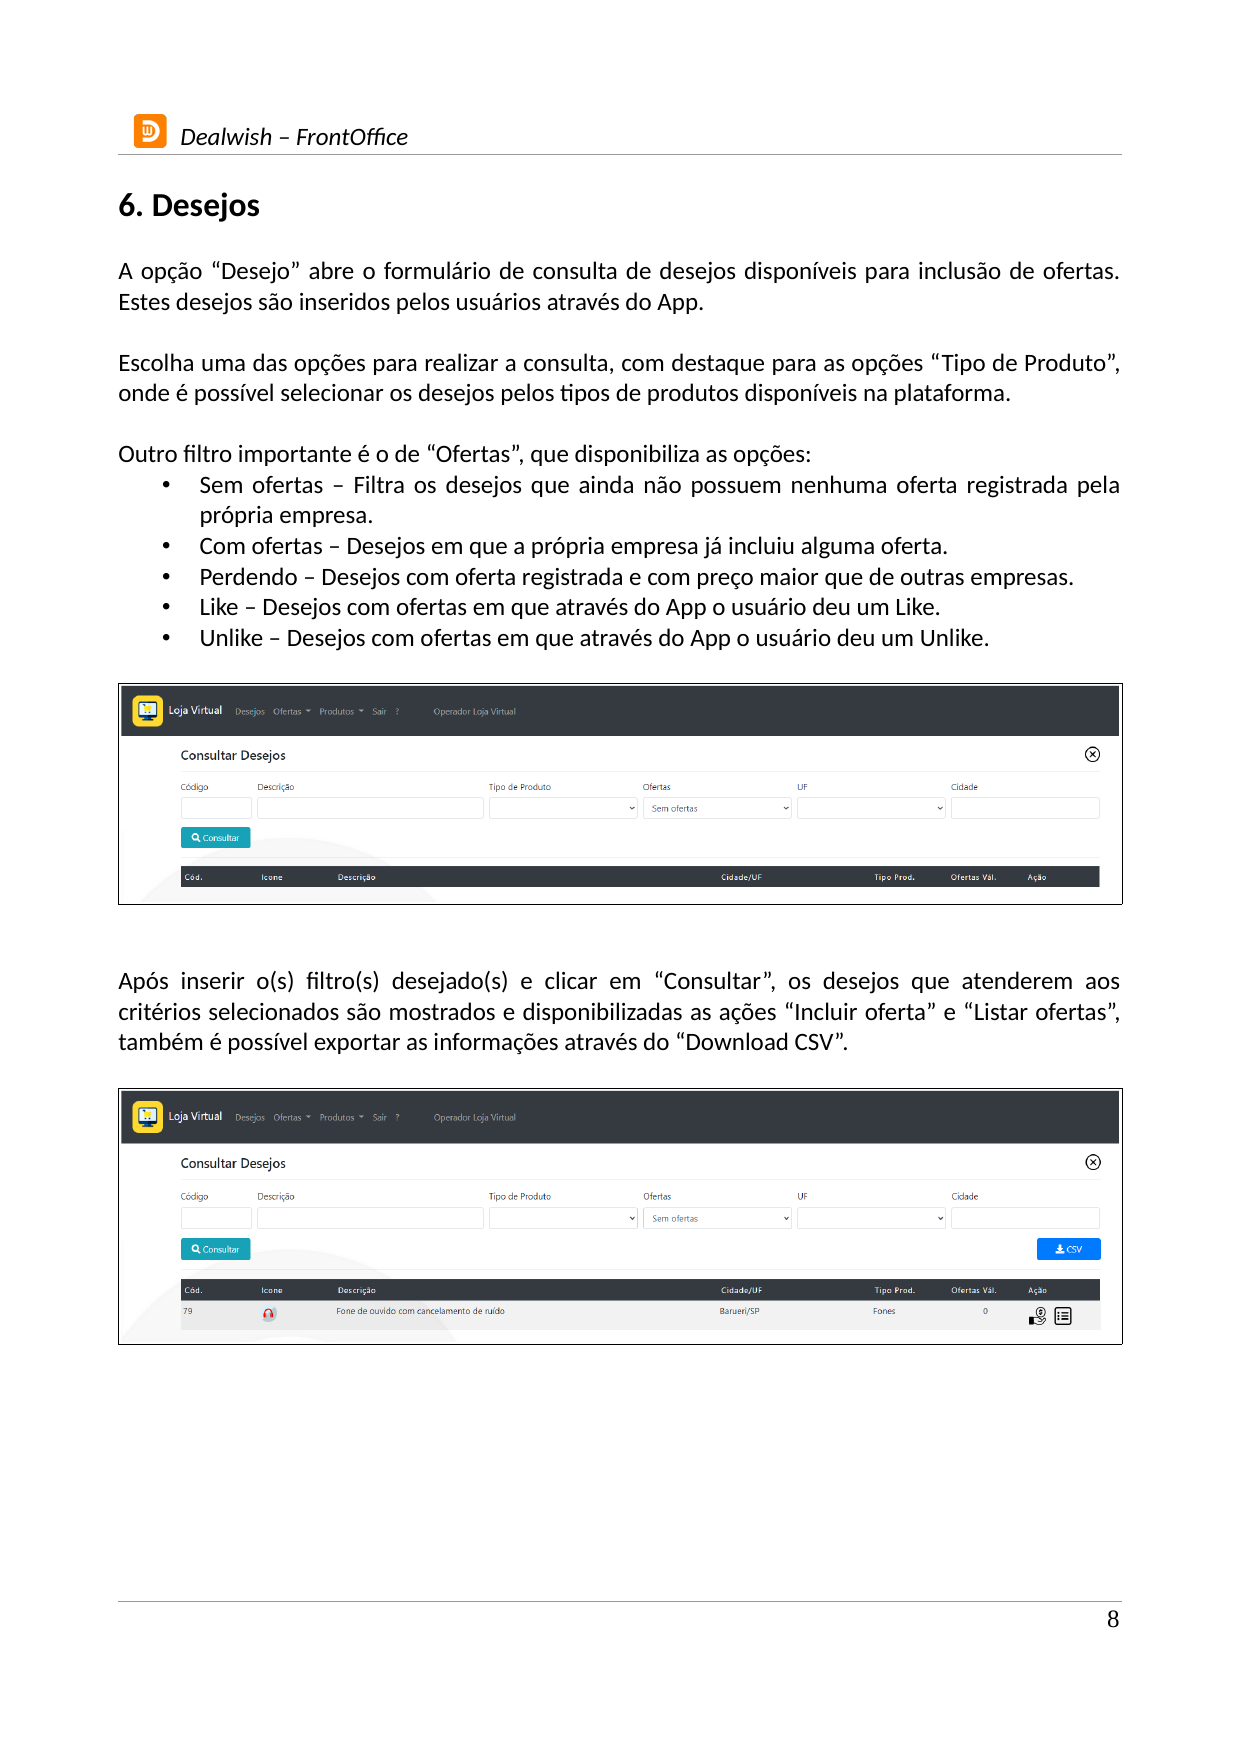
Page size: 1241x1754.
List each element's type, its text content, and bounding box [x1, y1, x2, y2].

list Unlike – Desejos com ofertas em que através do App o usuário deu um Unlike. [162, 622, 1122, 652]
list Like – Desejos com ofertas em que através do App o usuário deu um Like. [162, 591, 1122, 622]
text A opção “Desejo” abre o formulário de consulta de desejos disponíveis para inclusão de ofertas. Estes desejos são inseridos pelos usuários através do App. [118, 256, 1122, 317]
list Com ofertas – Desejos em que a própria empresa já incluiu alguma oferta. [162, 530, 1122, 561]
text Escolha uma das opções para realizar a consulta, com destaque para as opções “Tipo de Produto”, onde é possível selecionar os desejos pelos tipos de produtos disponíveis na plataforma. [118, 347, 1122, 408]
picture [121, 685, 1119, 902]
subtitle 6. Desejos [118, 184, 1122, 225]
text Outro filtro importante é o de “Ofertas”, que disponibiliza as opções: [118, 439, 1122, 469]
list Perdendo – Desejos com oferta registrada e com preço maior que de outras empresas. [162, 561, 1122, 591]
picture [133, 114, 167, 148]
list Sem ofertas – Filtra os desejos que ainda não possuem nenhuma oferta registrada pela própria empresa. [162, 469, 1122, 530]
picture [121, 1090, 1119, 1342]
text Após inserir o(s) filtro(s) desejado(s) e clicar em “Consultar”, os desejos que atenderem aos critérios selecionados são mostrados e disponibilizadas as ações “Incluir oferta” e “Listar ofertas”, também é possível exportar as informações através do “Download CSV”. [118, 965, 1122, 1057]
